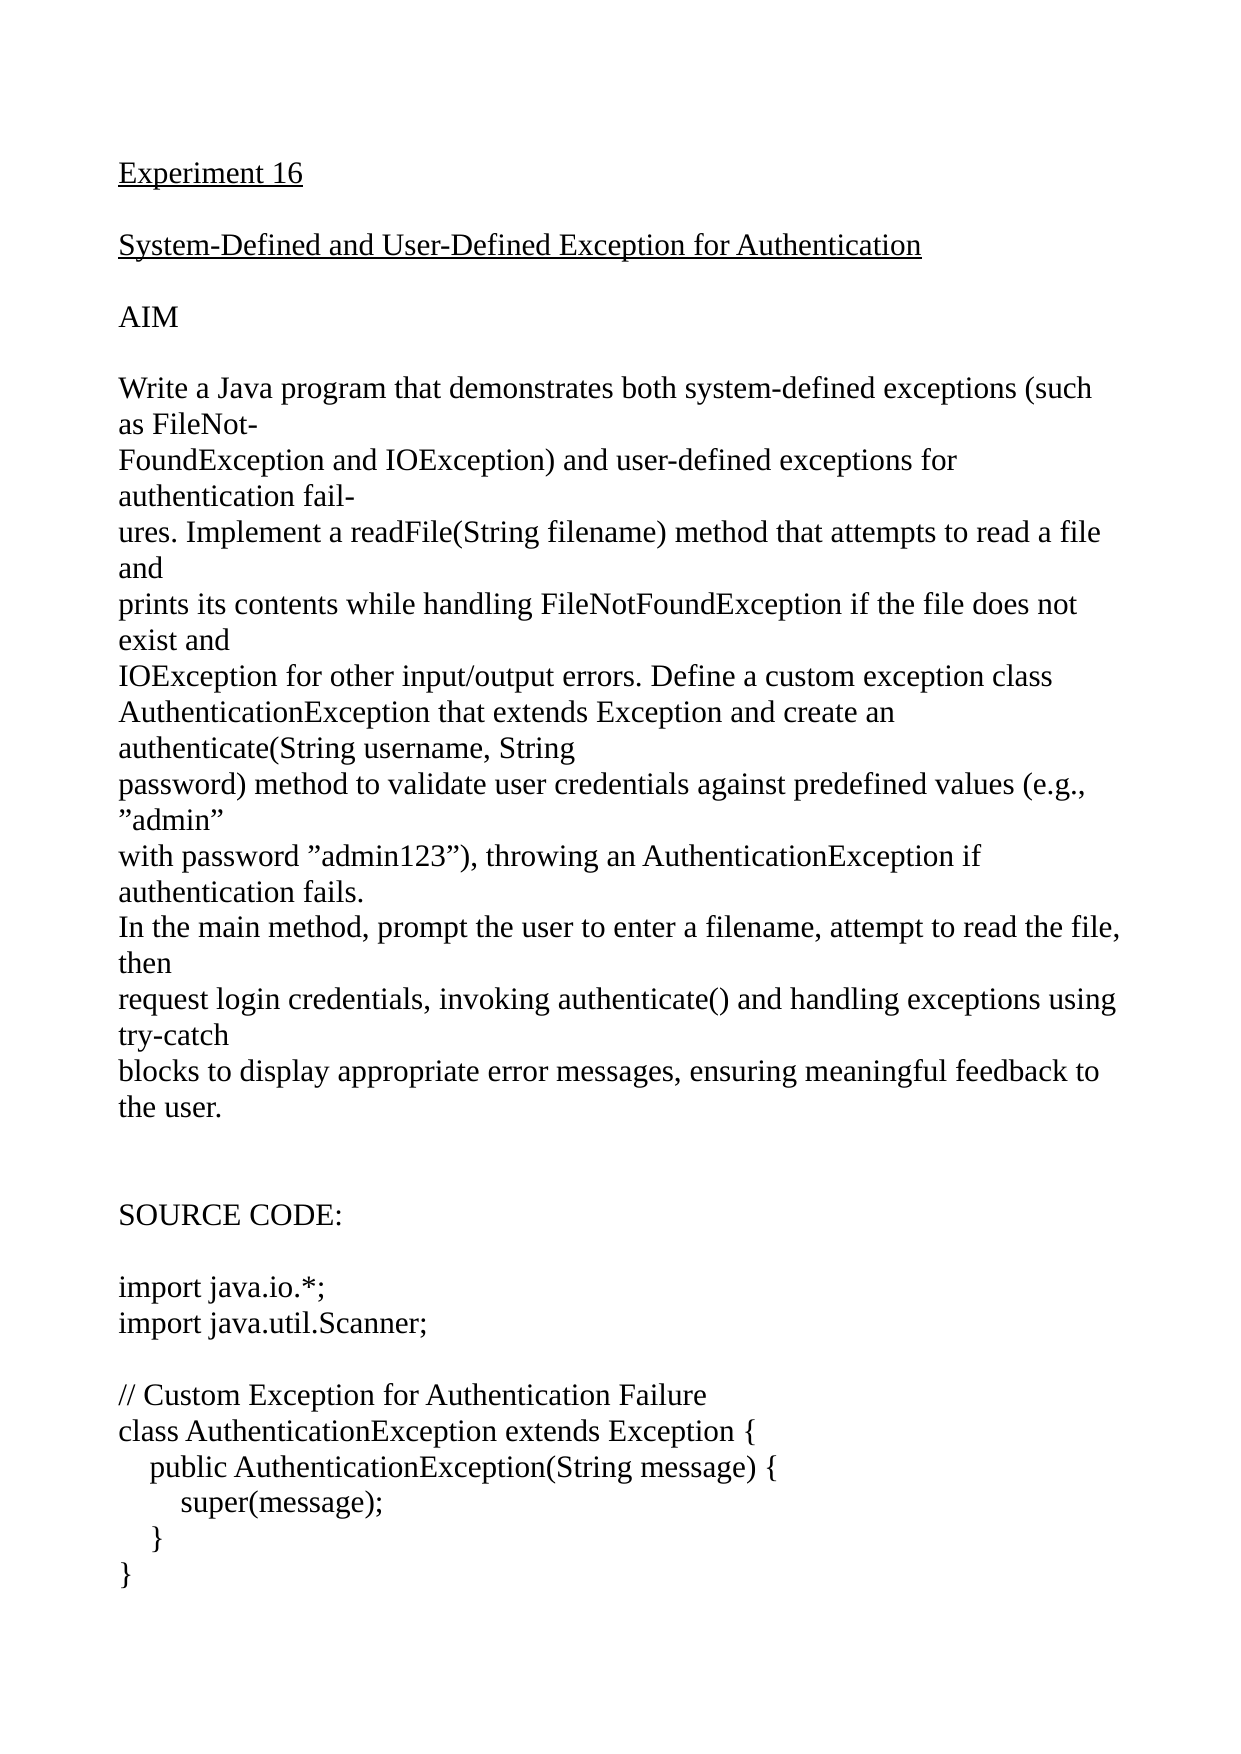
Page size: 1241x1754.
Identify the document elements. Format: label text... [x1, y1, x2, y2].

text import java.io.*; [118, 1268, 1122, 1304]
text request login credentials, invoking authenticate() and handling exceptions using try-catch [118, 981, 1122, 1052]
text Experiment 16 [118, 154, 1122, 190]
text SOURCE CODE: [118, 1196, 1122, 1232]
text In the main method, prompt the user to enter a filename, attempt to read the file, then [118, 909, 1122, 981]
text } [118, 1520, 1122, 1556]
text } [118, 1556, 1122, 1592]
text super(message); [118, 1484, 1122, 1520]
text System-Defined and User-Defined Exception for Authentication [118, 226, 1122, 262]
text AIM [118, 298, 1122, 334]
text IOException for other input/output errors. Define a custom exception class AuthenticationException that extends Exception and create an authenticate(String username, String [118, 657, 1122, 765]
text class AuthenticationException extends Exception { [118, 1412, 1122, 1448]
text blocks to display appropriate error messages, ensuring meaningful feedback to the user. [118, 1052, 1122, 1124]
text import java.util.Scanner; [118, 1304, 1122, 1340]
text // Custom Exception for Authentication Failure [118, 1376, 1122, 1412]
text public AuthenticationException(String message) { [118, 1448, 1122, 1484]
text prints its contents while handling FileNotFoundException if the file does not exist and [118, 585, 1122, 657]
text with password ”admin123”), throwing an AuthenticationException if authentication fails. [118, 837, 1122, 909]
text FoundException and IOException) and user-defined exceptions for authentication fail- [118, 442, 1122, 513]
text Write a Java program that demonstrates both system-defined exceptions (such as FileNot- [118, 370, 1122, 442]
text ures. Implement a readFile(String filename) method that attempts to read a file and [118, 513, 1122, 585]
text password) method to validate user credentials against predefined values (e.g., ”admin” [118, 765, 1122, 837]
